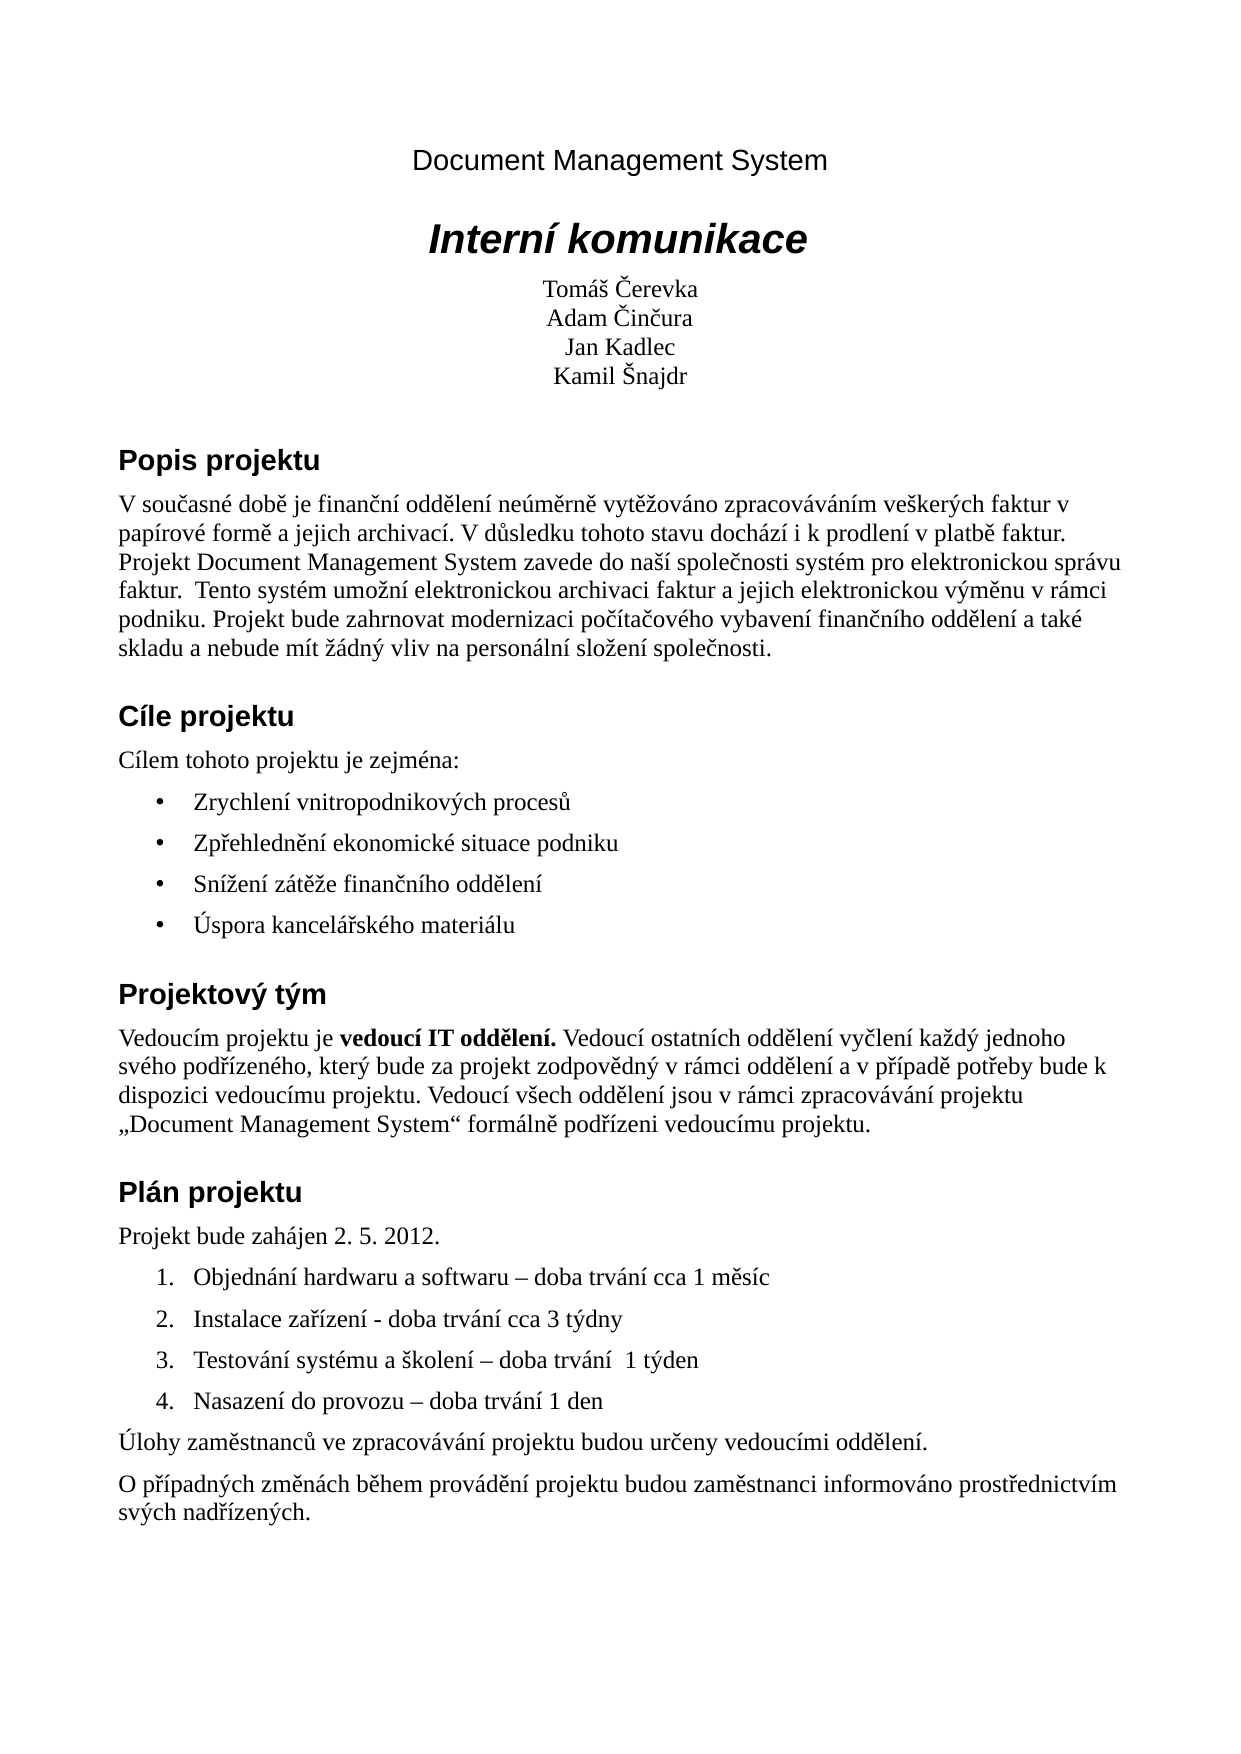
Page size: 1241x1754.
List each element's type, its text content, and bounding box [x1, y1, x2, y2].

text Projekt bude zahájen 2. 5. 2012. [118, 1221, 1122, 1250]
text Cílem tohoto projektu je zejména: [118, 745, 1122, 774]
list Testování systému a školení – doba trvání 1 týden [156, 1345, 1122, 1374]
subtitle Plán projektu [118, 1175, 1122, 1209]
list Objednání hardwaru a softwaru – doba trvání cca 1 měsíc [156, 1262, 1122, 1291]
text V současné době je finanční oddělení neúměrně vytěžováno zpracováváním veškerých faktur v papírové formě a jejich archivací. V důsledku tohoto stavu dochází i k prodlení v platbě faktur. Projekt Document Management System zavede do naší společnosti systém pro elektronickou správu faktur. Tento systém umožní elektronickou archivaci faktur a jejich elektronickou výměnu v rámci podniku. Projekt bude zahrnovat modernizaci počítačového vybavení finančního oddělení a také skladu a nebude mít žádný vliv na personální složení společnosti. [118, 489, 1122, 662]
list Snížení zátěže finančního oddělení [156, 869, 1122, 898]
text O případných změnách během provádění projektu budou zaměstnanci informováno prostřednictvím svých nadřízených. [118, 1469, 1122, 1526]
list Úspora kancelářského materiálu [156, 910, 1122, 939]
list Instalace zařízení - doba trvání cca 3 týdny [156, 1304, 1122, 1332]
subtitle Cíle projektu [118, 699, 1122, 733]
subtitle Projektový tým [118, 977, 1122, 1010]
subtitle Document Management System [118, 143, 1122, 177]
text Kamil Šnajdr [118, 361, 1122, 389]
text Tomáš Čerevka [118, 274, 1122, 303]
text Vedoucím projektu je vedoucí IT oddělení. Vedoucí ostatních oddělení vyčlení každý jednoho svého podřízeného, který bude za projekt zodpovědný v rámci oddělení a v případě potřeby bude k dispozici vedoucímu projektu. Vedoucí všech oddělení jsou v rámci zpracovávání projektu „Document Management System“ formálně podřízeni vedoucímu projektu. [118, 1023, 1122, 1138]
text Adam Činčura [118, 303, 1122, 332]
list Nasazení do provozu – doba trvání 1 den [156, 1386, 1122, 1415]
subtitle Interní komunikace [118, 214, 1122, 262]
text Úlohy zaměstnanců ve zpracovávání projektu budou určeny vedoucími oddělení. [118, 1427, 1122, 1456]
list Zrychlení vnitropodnikových procesů [156, 787, 1122, 815]
list Zpřehlednění ekonomické situace podniku [156, 828, 1122, 857]
text Jan Kadlec [118, 332, 1122, 361]
subtitle Popis projektu [118, 443, 1122, 477]
